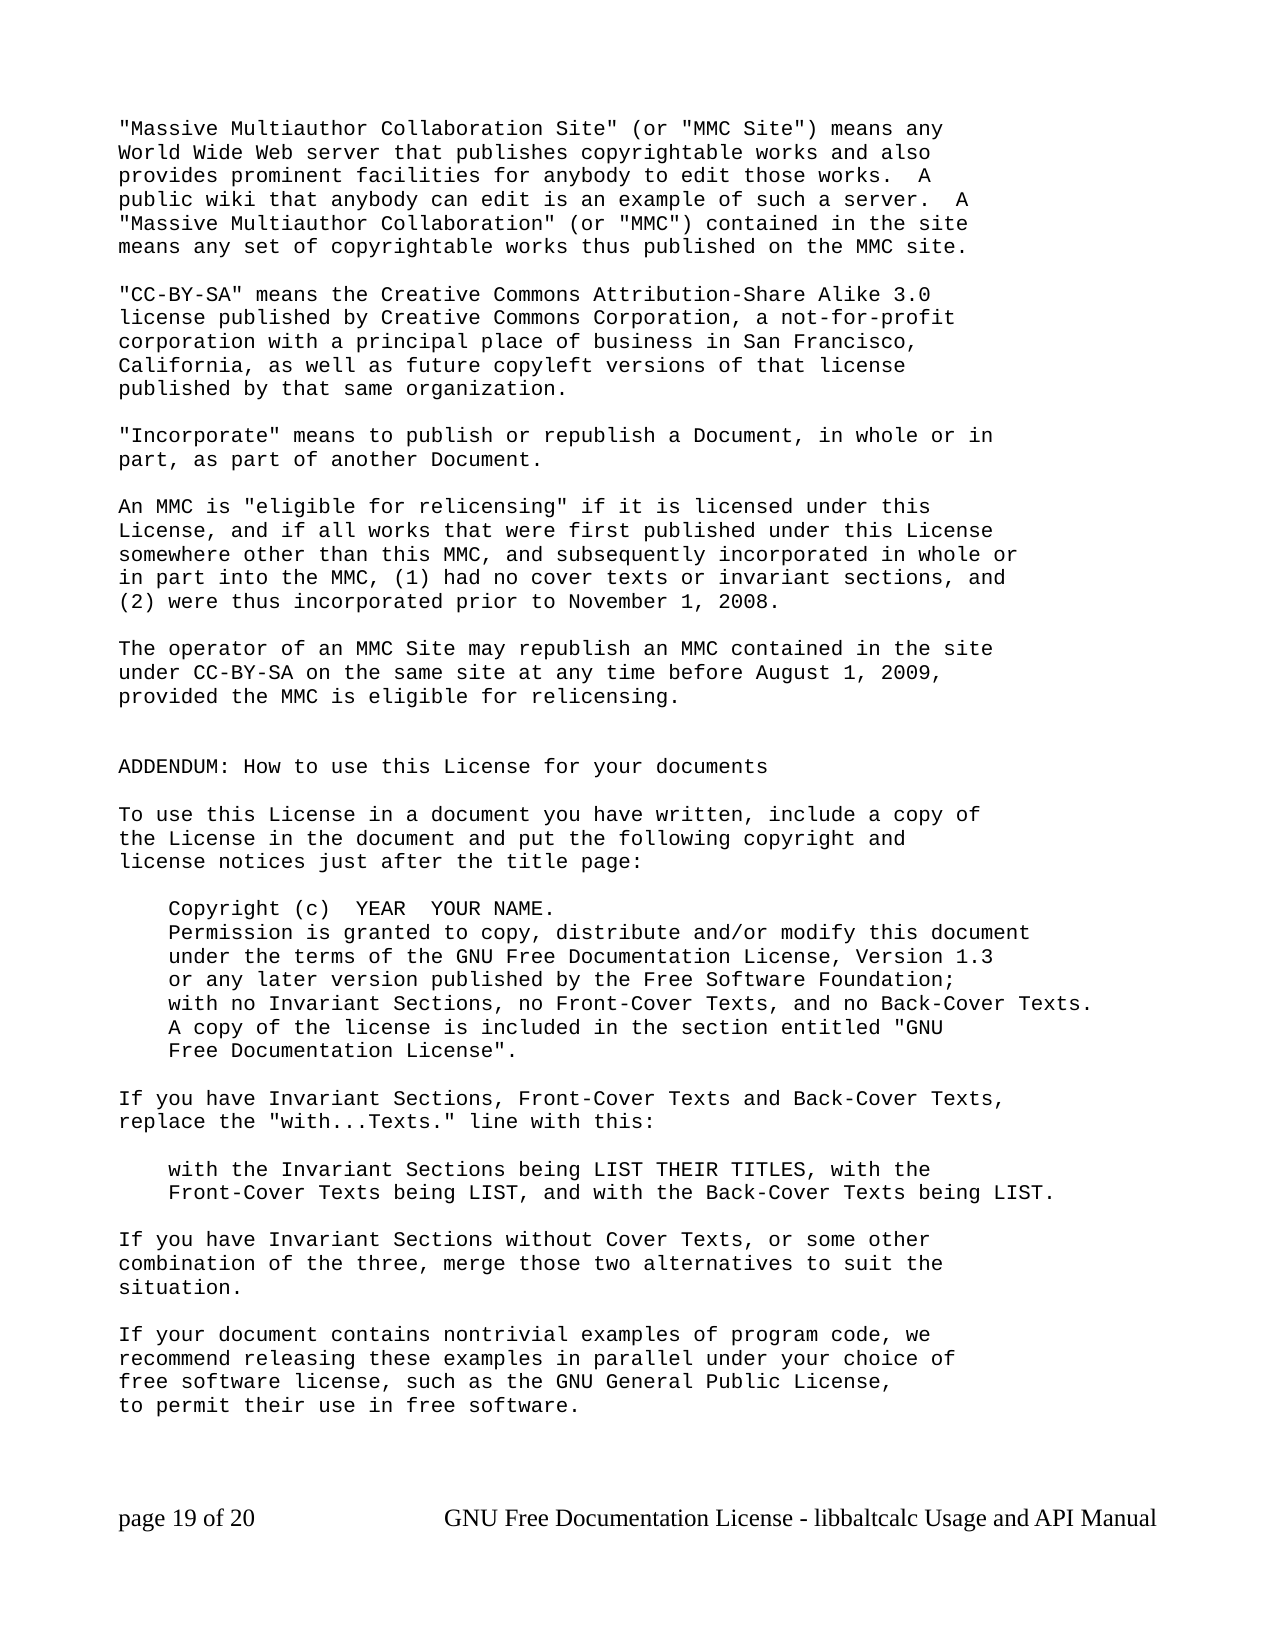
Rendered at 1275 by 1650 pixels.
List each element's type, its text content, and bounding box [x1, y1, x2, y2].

text World Wide Web server that publishes copyrightable works and also [118, 142, 1157, 165]
text in part into the MMC, (1) had no cover texts or invariant sections, and [118, 567, 1157, 591]
text An MMC is "eligible for relicensing" if it is licensed under this [118, 496, 1157, 520]
text recommend releasing these examples in parallel under your choice of [118, 1348, 1157, 1371]
text situation. [118, 1277, 1157, 1300]
text published by that same organization. [118, 378, 1157, 402]
text ADDENDUM: How to use this License for your documents [118, 757, 1157, 780]
text means any set of copyrightable works thus published on the MMC site. [118, 236, 1157, 260]
text corporation with a principal place of business in San Francisco, [118, 331, 1157, 354]
text License, and if all works that were first published under this License [118, 520, 1157, 544]
text the License in the document and put the following copyright and [118, 827, 1157, 851]
text A copy of the license is included in the section entitled "GNU [118, 1017, 1157, 1040]
text If your document contains nontrivial examples of program code, we [118, 1324, 1157, 1348]
text To use this License in a document you have written, include a copy of [118, 804, 1157, 827]
text public wiki that anybody can edit is an example of such a server. A [118, 189, 1157, 213]
text Permission is granted to copy, distribute and/or modify this document [118, 922, 1157, 946]
text under CC-BY-SA on the same site at any time before August 1, 2009, [118, 662, 1157, 686]
text replace the "with...Texts." line with this: [118, 1111, 1157, 1135]
text "Massive Multiauthor Collaboration" (or "MMC") contained in the site [118, 213, 1157, 236]
text (2) were thus incorporated prior to November 1, 2008. [118, 591, 1157, 615]
text to permit their use in free software. [118, 1395, 1157, 1419]
text California, as well as future copyleft versions of that license [118, 354, 1157, 378]
text If you have Invariant Sections, Front-Cover Texts and Back-Cover Texts, [118, 1088, 1157, 1111]
text part, as part of another Document. [118, 449, 1157, 473]
text or any later version published by the Free Software Foundation; [118, 969, 1157, 993]
text provided the MMC is eligible for relicensing. [118, 686, 1157, 709]
text "CC-BY-SA" means the Creative Commons Attribution-Share Alike 3.0 [118, 284, 1157, 307]
text free software license, such as the GNU General Public License, [118, 1371, 1157, 1395]
text Front-Cover Texts being LIST, and with the Back-Cover Texts being LIST. [118, 1182, 1157, 1206]
text The operator of an MMC Site may republish an MMC contained in the site [118, 638, 1157, 662]
text with the Invariant Sections being LIST THEIR TITLES, with the [118, 1158, 1157, 1182]
text with no Invariant Sections, no Front-Cover Texts, and no Back-Cover Texts. [118, 993, 1157, 1017]
text "Massive Multiauthor Collaboration Site" (or "MMC Site") means any [118, 118, 1157, 142]
text provides prominent facilities for anybody to edit those works. A [118, 165, 1157, 189]
text Free Documentation License". [118, 1040, 1157, 1064]
text somewhere other than this MMC, and subsequently incorporated in whole or [118, 544, 1157, 567]
text license notices just after the title page: [118, 851, 1157, 875]
text Copyright (c) YEAR YOUR NAME. [118, 898, 1157, 922]
text license published by Creative Commons Corporation, a not-for-profit [118, 307, 1157, 331]
text If you have Invariant Sections without Cover Texts, or some other [118, 1229, 1157, 1253]
text under the terms of the GNU Free Documentation License, Version 1.3 [118, 946, 1157, 969]
text combination of the three, merge those two alternatives to suit the [118, 1253, 1157, 1277]
text "Incorporate" means to publish or republish a Document, in whole or in [118, 426, 1157, 449]
